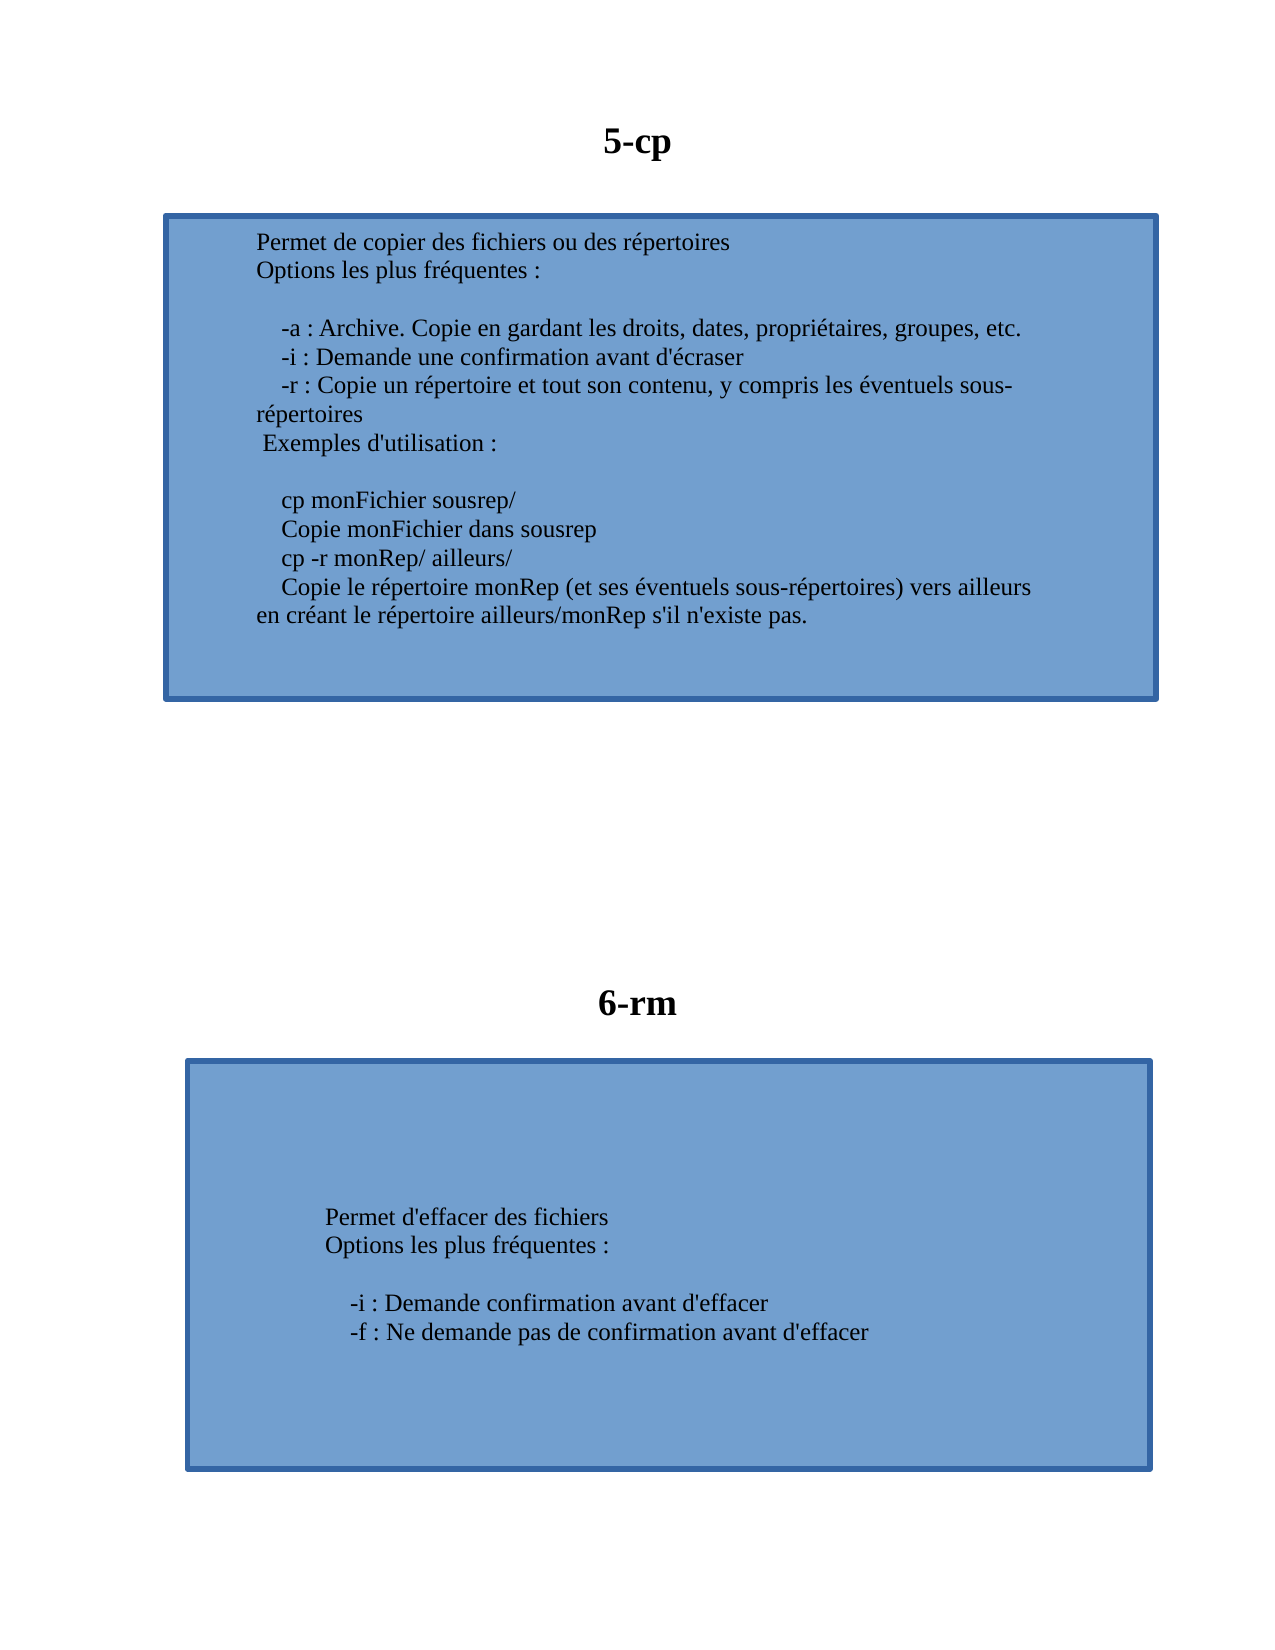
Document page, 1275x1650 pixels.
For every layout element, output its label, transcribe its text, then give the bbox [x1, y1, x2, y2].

text 5-cp [118, 118, 1157, 161]
text 6-rm [118, 981, 1157, 1024]
